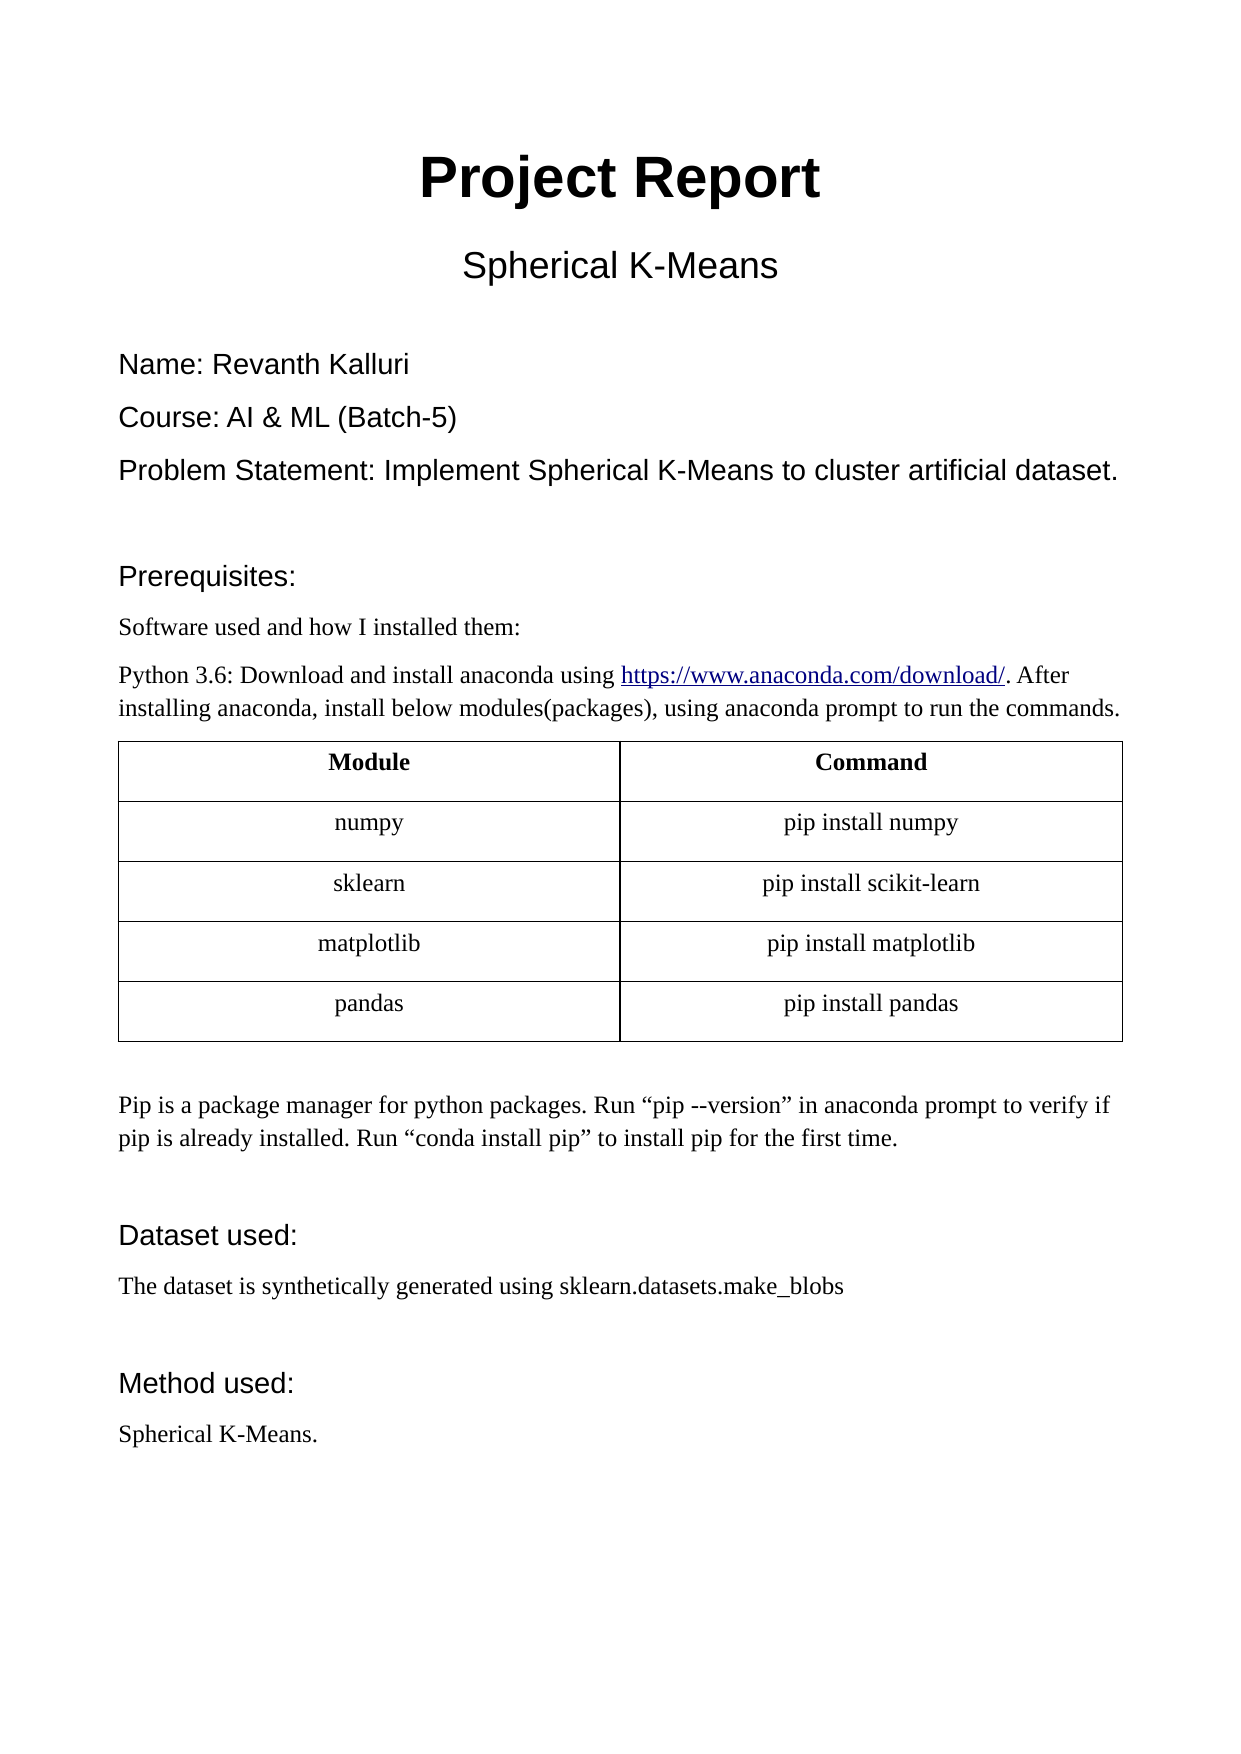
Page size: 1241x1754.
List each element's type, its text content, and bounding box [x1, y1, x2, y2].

text Dataset used: [118, 1218, 1122, 1252]
table_cell pip install matplotlib [621, 922, 1122, 981]
text Course: AI & ML (Batch-5) [118, 400, 1122, 433]
text Python 3.6: Download and install anaconda using https://www.anaconda.com/download/. After installing anaconda, install below modules(packages), using anaconda prompt to run the commands. [118, 660, 1122, 722]
text Problem Statement: Implement Spherical K-Means to cluster artificial dataset. [118, 453, 1122, 487]
table_header Module [119, 742, 619, 801]
table_cell matplotlib [119, 922, 619, 981]
table_cell pip install numpy [621, 802, 1122, 861]
table_cell pip install pandas [621, 982, 1122, 1041]
text Spherical K-Means. [118, 1419, 1122, 1448]
table_cell numpy [119, 802, 619, 861]
text The dataset is synthetically generated using sklearn.datasets.make_blobs [118, 1271, 1122, 1300]
text Pip is a package manager for python packages. Run “pip --version” in anaconda prompt to verify if pip is already installed. Run “conda install pip” to install pip for the first time. [118, 1090, 1122, 1152]
text Software used and how I installed them: [118, 612, 1122, 641]
subtitle Spherical K-Means [118, 243, 1122, 287]
text Prerequisites: [118, 559, 1122, 593]
text Name: Revanth Kalluri [118, 347, 1122, 380]
table_cell pip install scikit-learn [621, 862, 1122, 921]
text Method used: [118, 1366, 1122, 1400]
table_header Command [621, 742, 1122, 801]
table_cell sklearn [119, 862, 619, 921]
title Project Report [118, 143, 1122, 210]
table_cell pandas [119, 982, 619, 1041]
